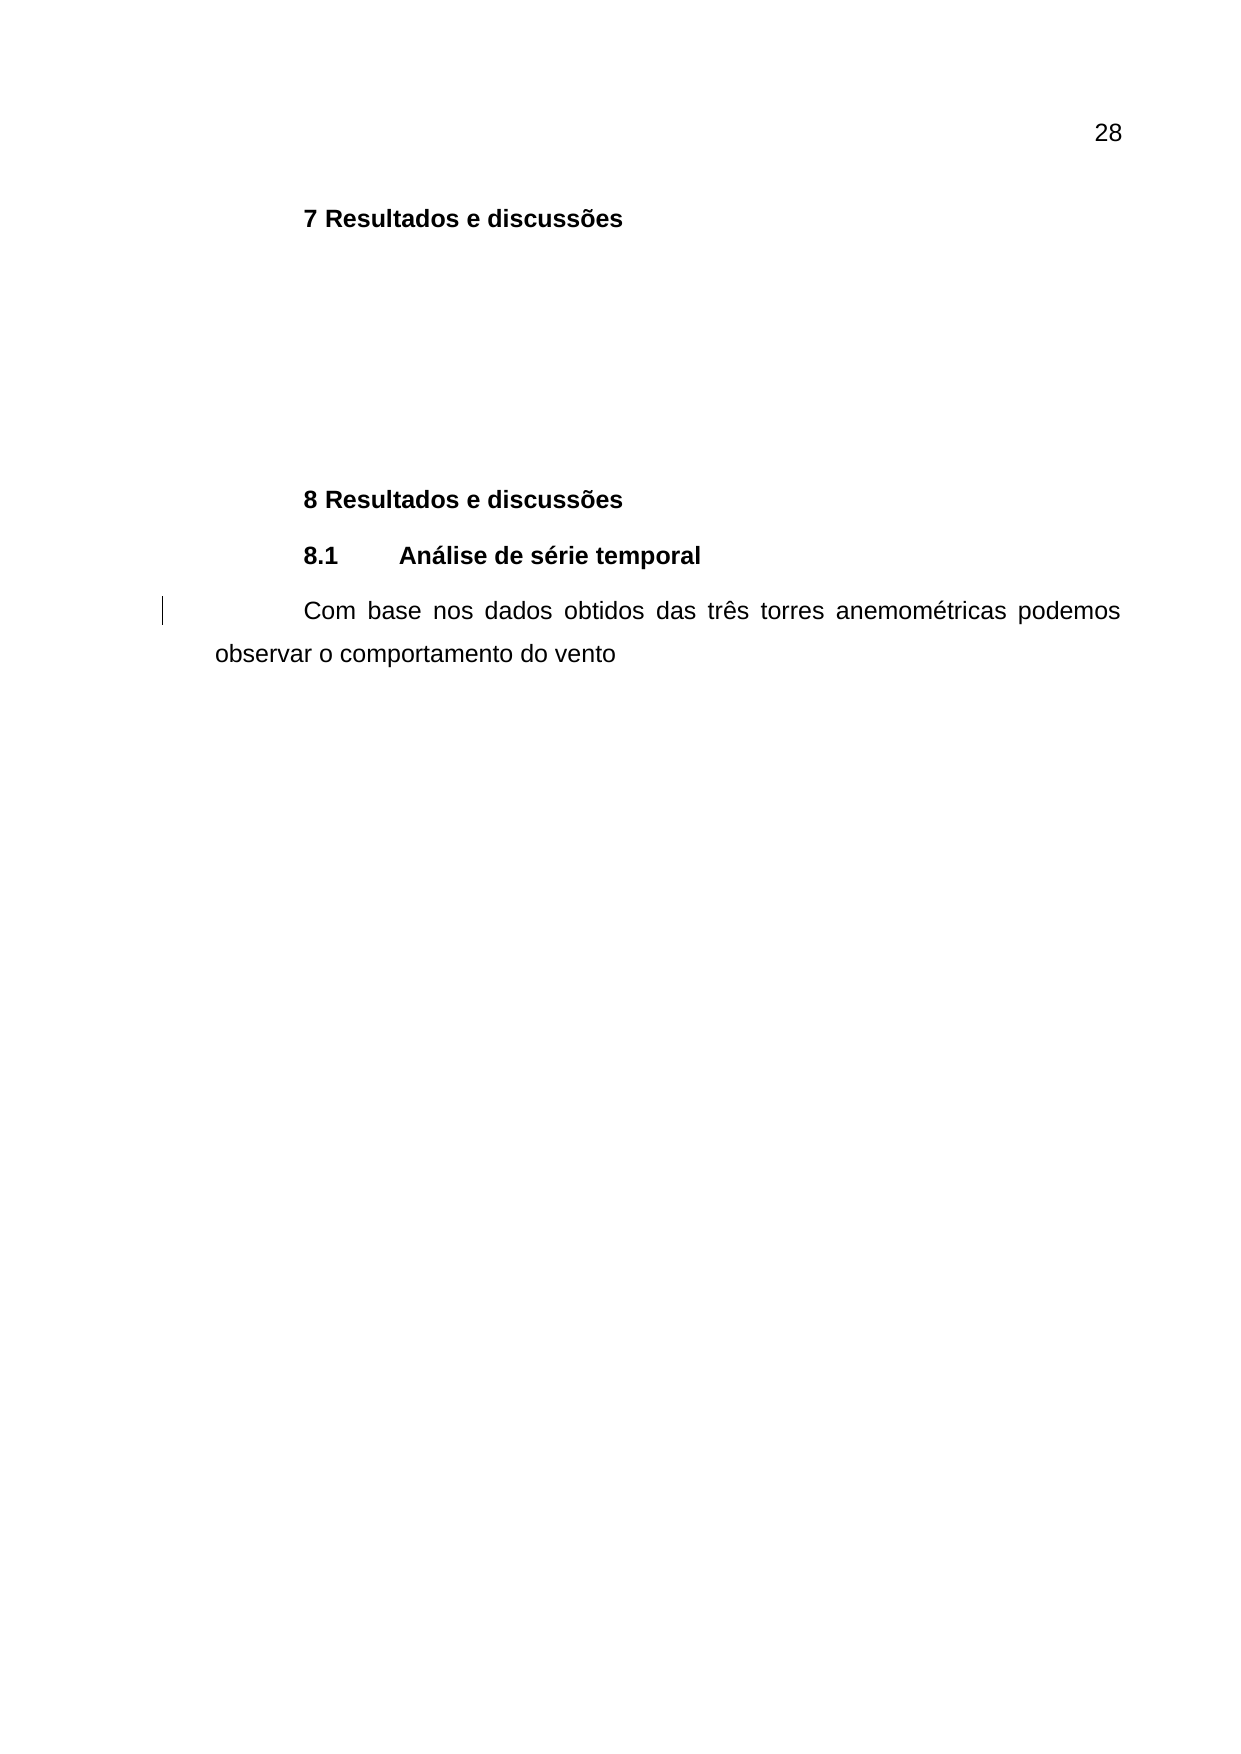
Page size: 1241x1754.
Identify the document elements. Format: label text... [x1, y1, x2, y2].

subtitle Análise de série temporal [215, 541, 1122, 569]
subtitle Resultados e discussões [215, 204, 1122, 233]
subtitle Resultados e discussões [215, 485, 1122, 514]
text Com base nos dados obtidos das três torres anemométricas podemos observar o comportamento do vento [215, 596, 1122, 668]
